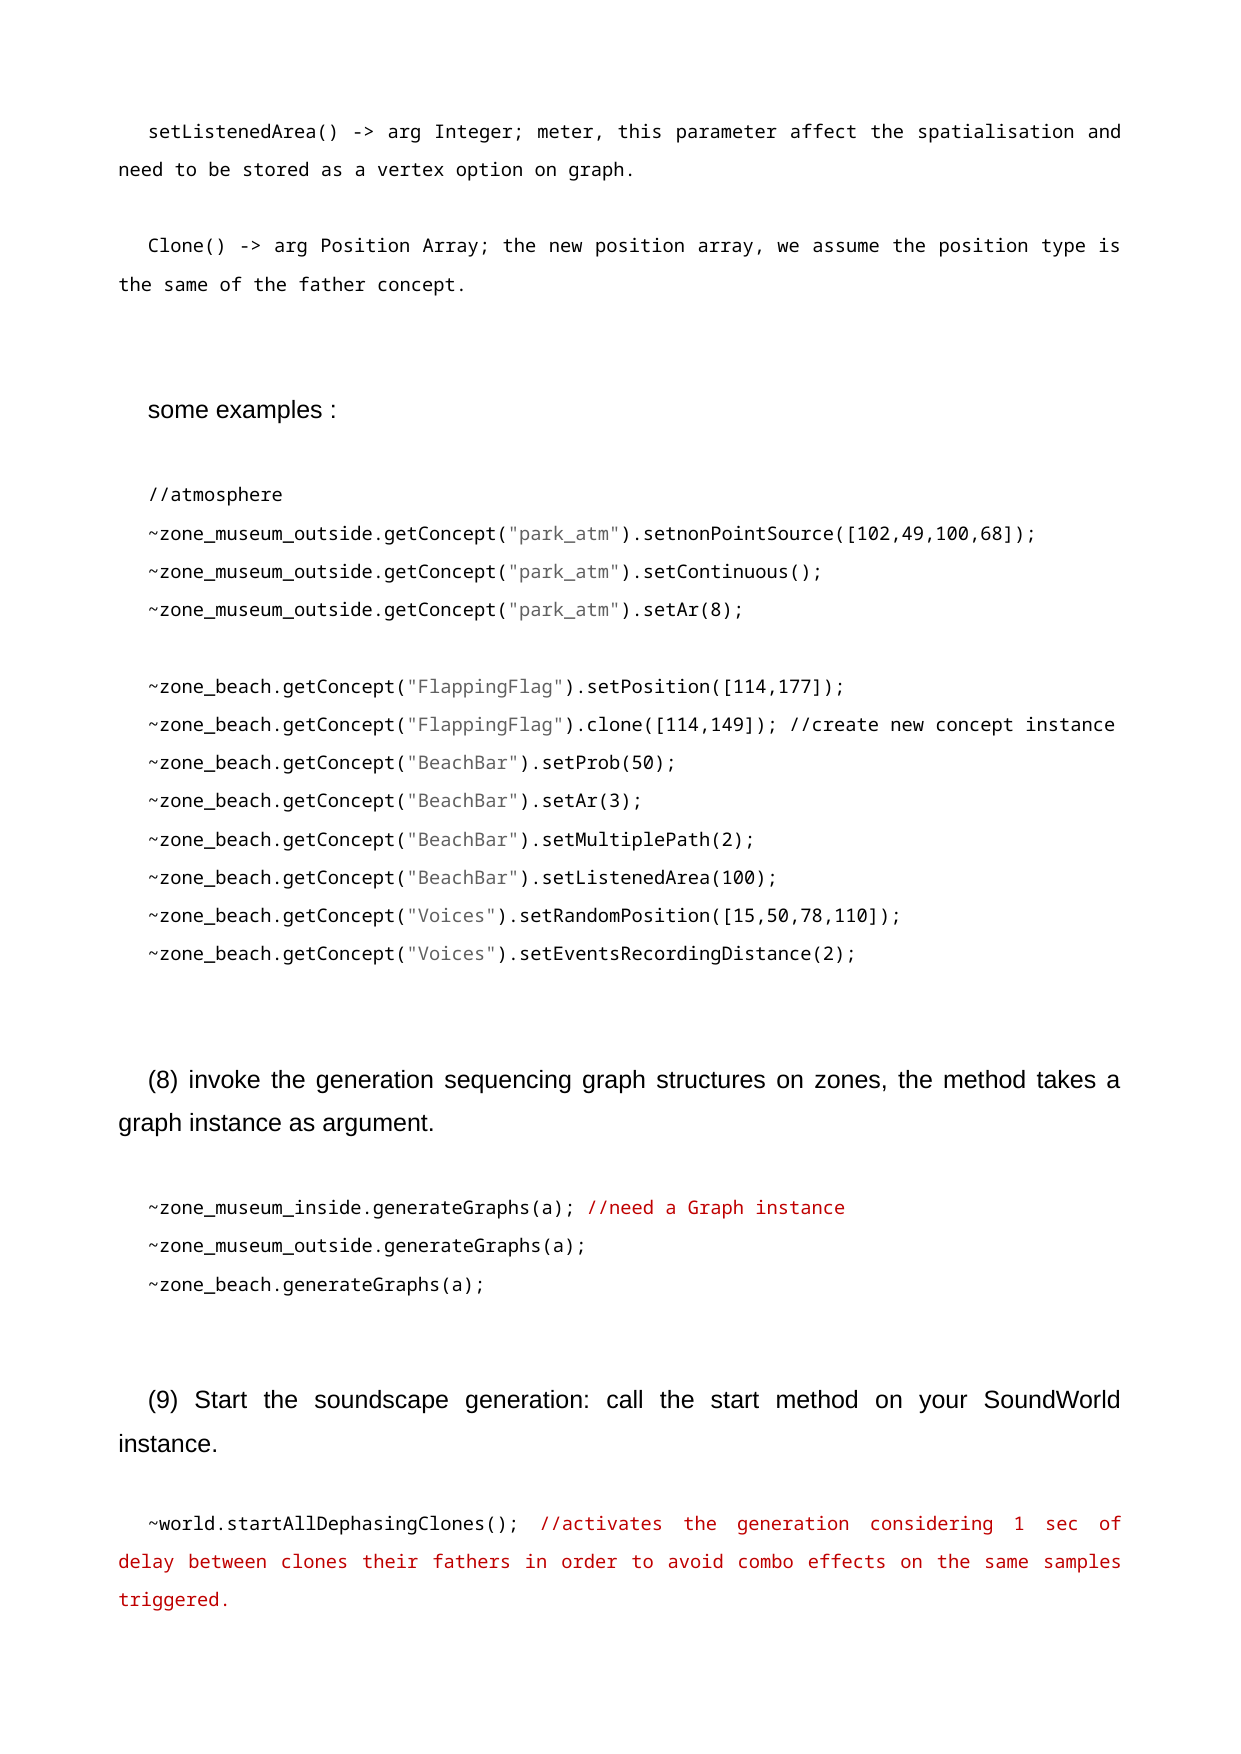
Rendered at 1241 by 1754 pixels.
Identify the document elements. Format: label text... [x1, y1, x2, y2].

text ~zone_beach.getConcept("Voices").setEventsRecordingDistance(2); [118, 941, 1122, 966]
text ~zone_beach.getConcept("BeachBar").setListenedArea(100); [118, 864, 1122, 889]
text ~zone_museum_outside.getConcept("park_atm").setContinuous(); [118, 558, 1122, 584]
text ~zone_beach.generateGraphs(a); [118, 1271, 1122, 1296]
text some examples : [118, 396, 1122, 424]
text ~zone_museum_outside.generateGraphs(a); [118, 1233, 1122, 1258]
text (9) Start the soundscape generation: call the start method on your SoundWorld instance. [118, 1386, 1122, 1457]
text (8) invoke the generation sequencing graph structures on zones, the method takes a graph instance as argument. [118, 1065, 1122, 1137]
text ~zone_beach.getConcept("BeachBar").setMultiplePath(2); [118, 826, 1122, 851]
text ~zone_beach.getConcept("BeachBar").setAr(3); [118, 788, 1122, 813]
text ~world.startAllDephasingClones(); //activates the generation considering 1 sec of delay between clones their fathers in order to avoid combo effects on the same samples triggered. [118, 1510, 1122, 1612]
text ~zone_beach.getConcept("BeachBar").setProb(50); [118, 749, 1122, 775]
text ~zone_beach.getConcept("FlappingFlag").setPosition([114,177]); [118, 673, 1122, 698]
text Clone() -> arg Position Array; the new position array, we assume the position type is the same of the father concept. [118, 233, 1122, 297]
text ~zone_museum_inside.generateGraphs(a); //need a Graph instance [118, 1194, 1122, 1220]
text ~zone_beach.getConcept("Voices").setRandomPosition([15,50,78,110]); [118, 902, 1122, 928]
text ~zone_museum_outside.getConcept("park_atm").setAr(8); [118, 596, 1122, 622]
text ~zone_museum_outside.getConcept("park_atm").setnonPointSource([102,49,100,68]); [118, 520, 1122, 546]
text ~zone_beach.getConcept("FlappingFlag").clone([114,149]); //create new concept instance [118, 711, 1122, 737]
text setListenedArea() -> arg Integer; meter, this parameter affect the spatialisation and need to be stored as a vertex option on graph. [118, 118, 1122, 182]
text //atmosphere [118, 482, 1122, 507]
